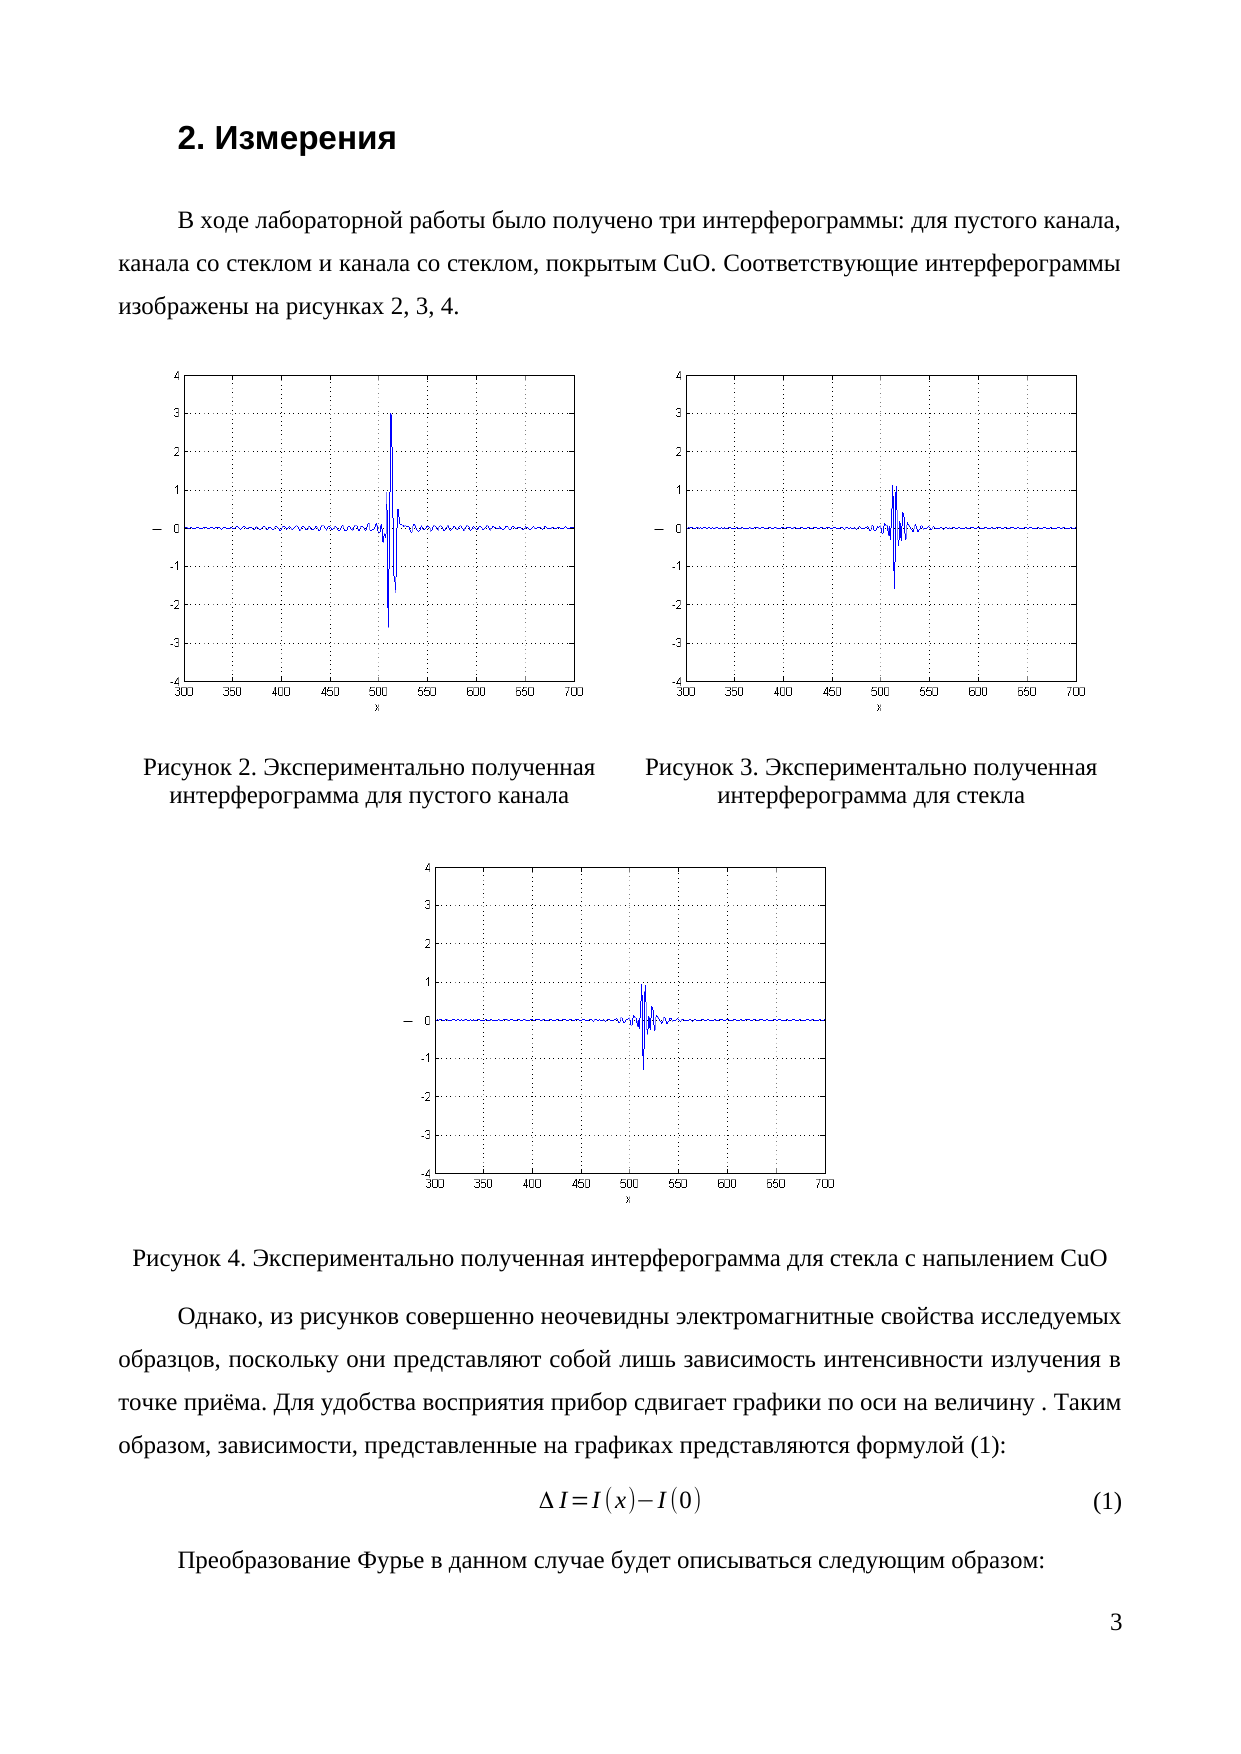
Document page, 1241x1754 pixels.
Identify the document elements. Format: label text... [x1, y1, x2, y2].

text Однако, из рисунков совершенно неочевидны электромагнитные свойства исследуемых образцов, поскольку они представляют собой лишь зависимость интенсивности излучения в точке приёма. Для удобства восприятия прибор сдвигает графики по оси на величину . Таким образом, зависимости, представленные на графиках представляются формулой (1): [118, 1301, 1122, 1459]
table_header Рисунок 3. Экспериментально полученная интерферограмма для стекла [620, 722, 1122, 838]
picture [118, 346, 1123, 722]
text (1) [118, 1486, 1122, 1515]
text В ходе лабораторной работы было получено три интерферограммы: для пустого канала, канала со стеклом и канала со стеклом, покрытым CuO. Соответствующие интерферограммы изображены на рисунках 2, 3, 4. [118, 205, 1122, 320]
subtitle Измерения [118, 118, 1122, 157]
table_header Рисунок 2. Экспериментально полученная интерферограмма для пустого канала [118, 722, 620, 838]
text Рисунок 4. Экспериментально полученная интерферограмма для стекла с напылением CuO [118, 1243, 1122, 1272]
picture [369, 838, 872, 1214]
text Преобразование Фурье в данном случае будет описываться следующим образом: [118, 1545, 1122, 1574]
